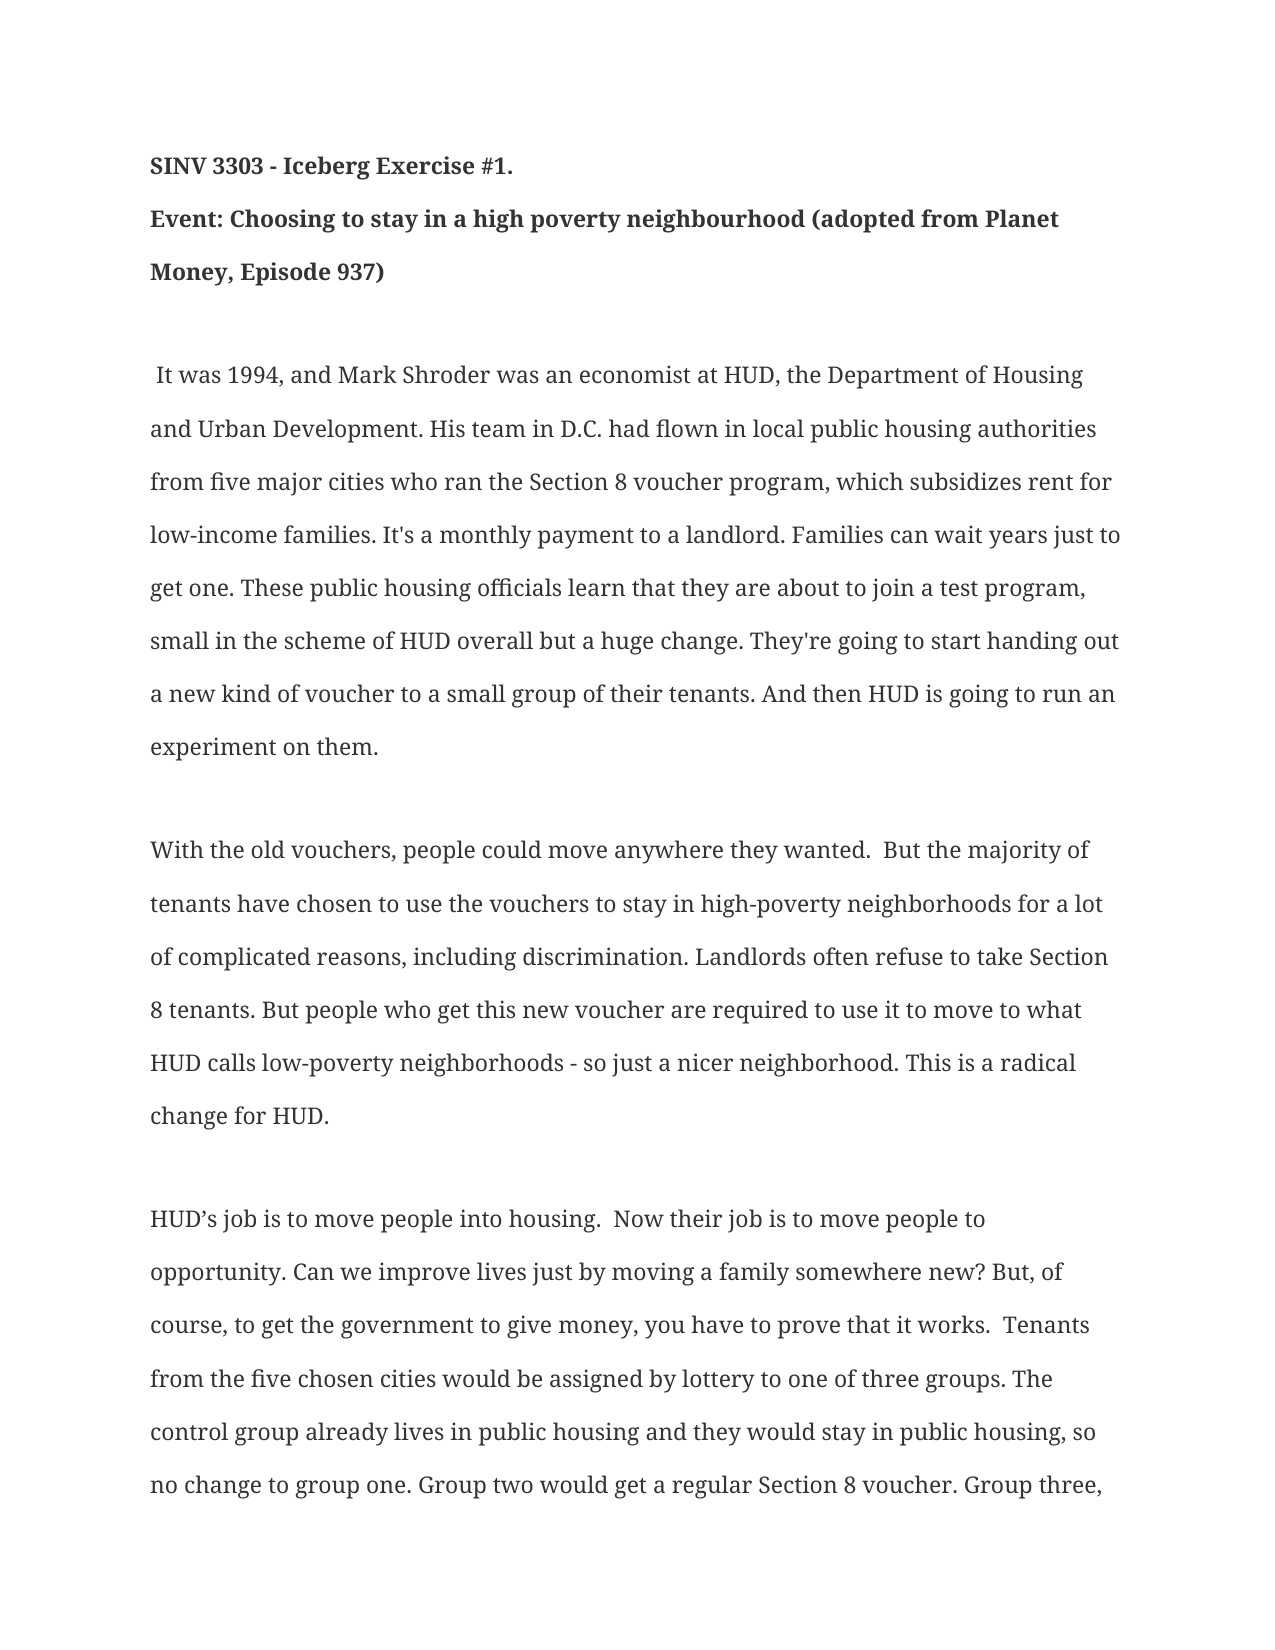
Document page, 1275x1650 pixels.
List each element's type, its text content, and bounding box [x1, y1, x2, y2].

text SINV 3303 - Iceberg Exercise #1. [150, 150, 1125, 181]
text HUD’s job is to move people into housing. Now their job is to move people to opportunity. Can we improve lives just by moving a family somewhere new? But, of course, to get the government to give money, you have to prove that it works. Tenants from the five chosen cities would be assigned by lottery to one of three groups. The control group already lives in public housing and they would stay in public housing, so no change to group one. Group two would get a regular Section 8 voucher. Group three, [127, 1203, 1148, 1500]
text Event: Choosing to stay in a high poverty neighbourhood (adopted from Planet Money, Episode 937) [127, 203, 1148, 287]
text It was 1994, and Mark Shroder was an economist at HUD, the Department of Housing and Urban Development. His team in D.C. had flown in local public housing authorities from five major cities who ran the Section 8 voucher program, which subsidizes rent for low-income families. It's a monthly payment to a landlord. Families can wait years just to get one. These public housing officials learn that they are about to join a test program, small in the scheme of HUD overall but a huge change. They're going to start handing out a new kind of voucher to a small group of their tenants. And then HUD is going to run an experiment on them. [127, 359, 1148, 762]
text With the old vouchers, people could move anywhere they wanted. But the majority of tenants have chosen to use the vouchers to stay in high-poverty neighborhoods for a lot of complicated reasons, including discrimination. Landlords often refuse to take Section 8 tenants. But people who get this new voucher are required to use it to move to what HUD calls low-poverty neighborhoods - so just a nicer neighborhood. This is a radical change for HUD. [127, 834, 1148, 1131]
